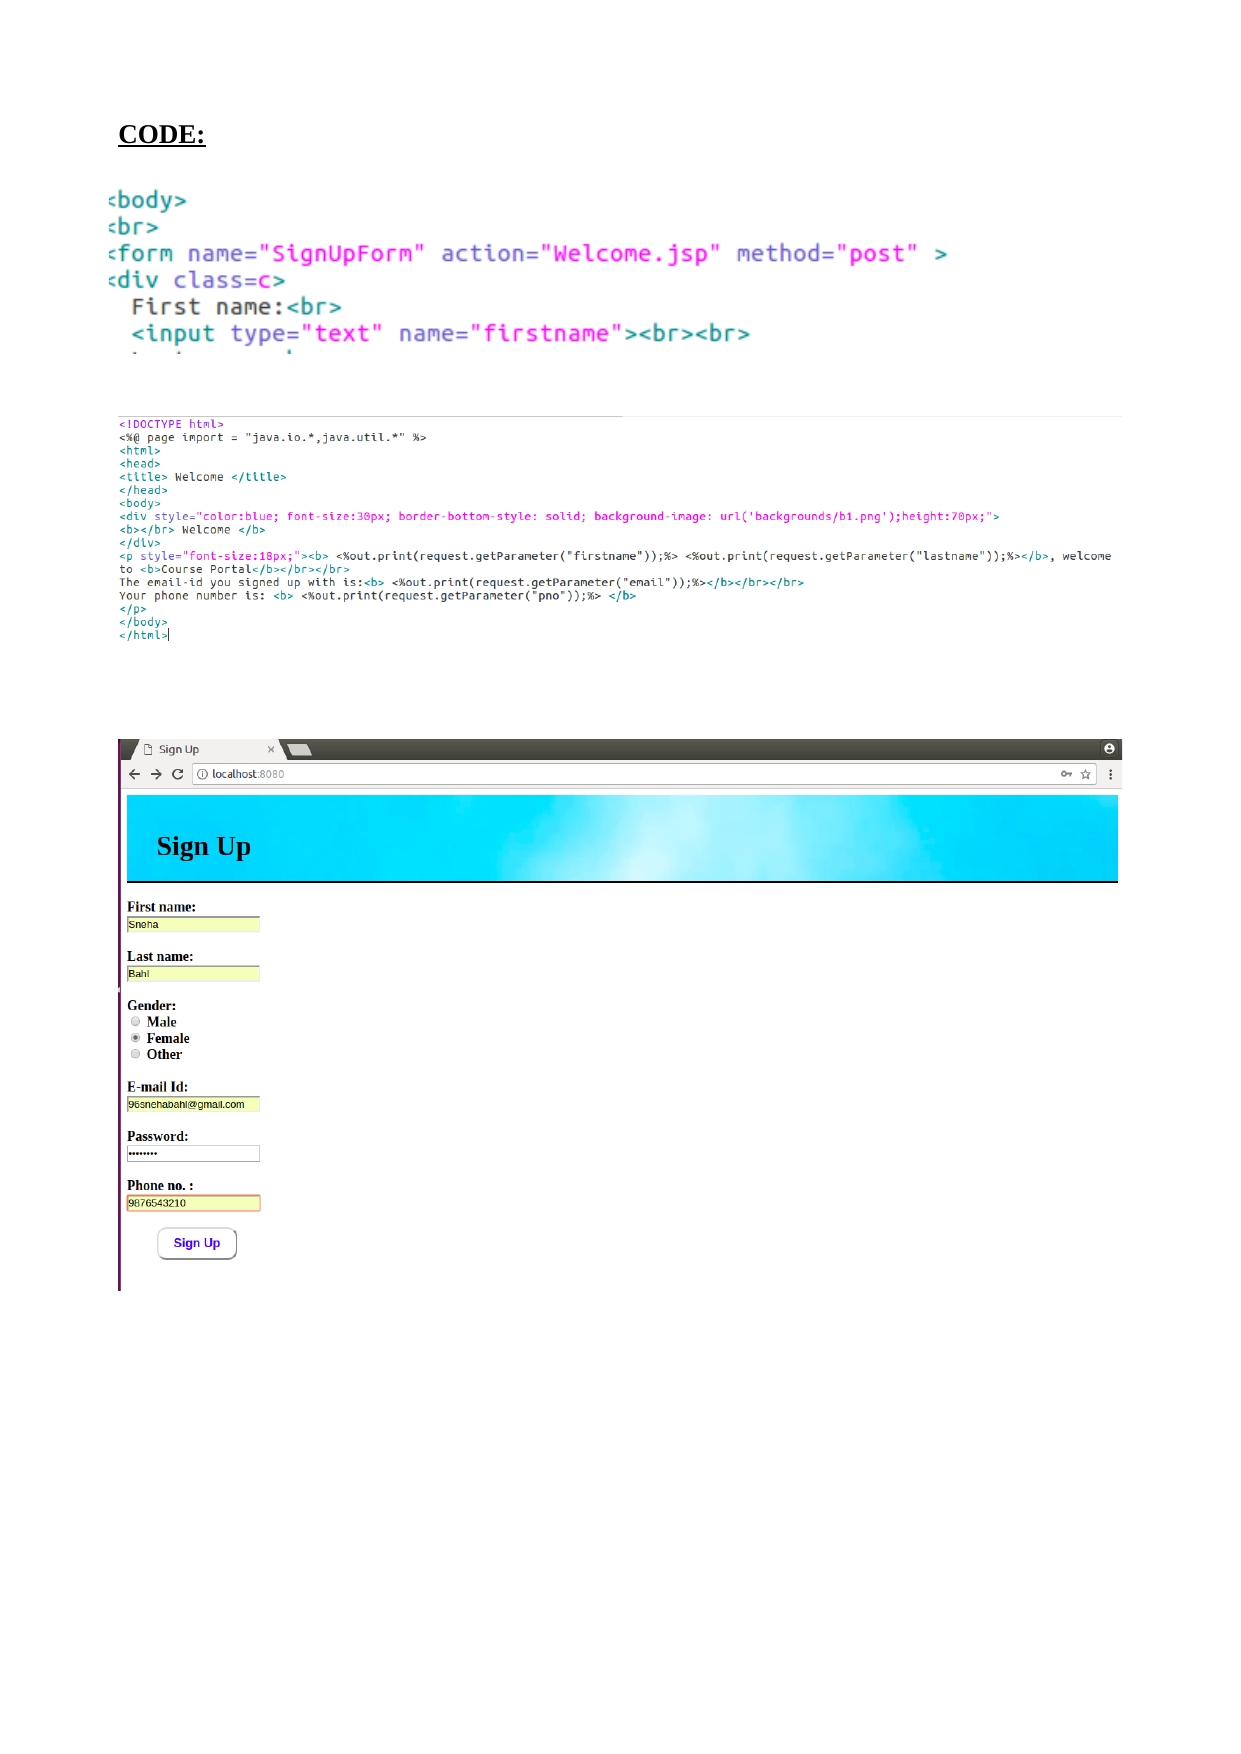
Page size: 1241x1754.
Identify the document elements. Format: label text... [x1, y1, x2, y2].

picture [118, 416, 1123, 679]
text CODE: [118, 118, 1122, 149]
picture [108, 180, 1014, 354]
picture [118, 739, 1123, 1291]
